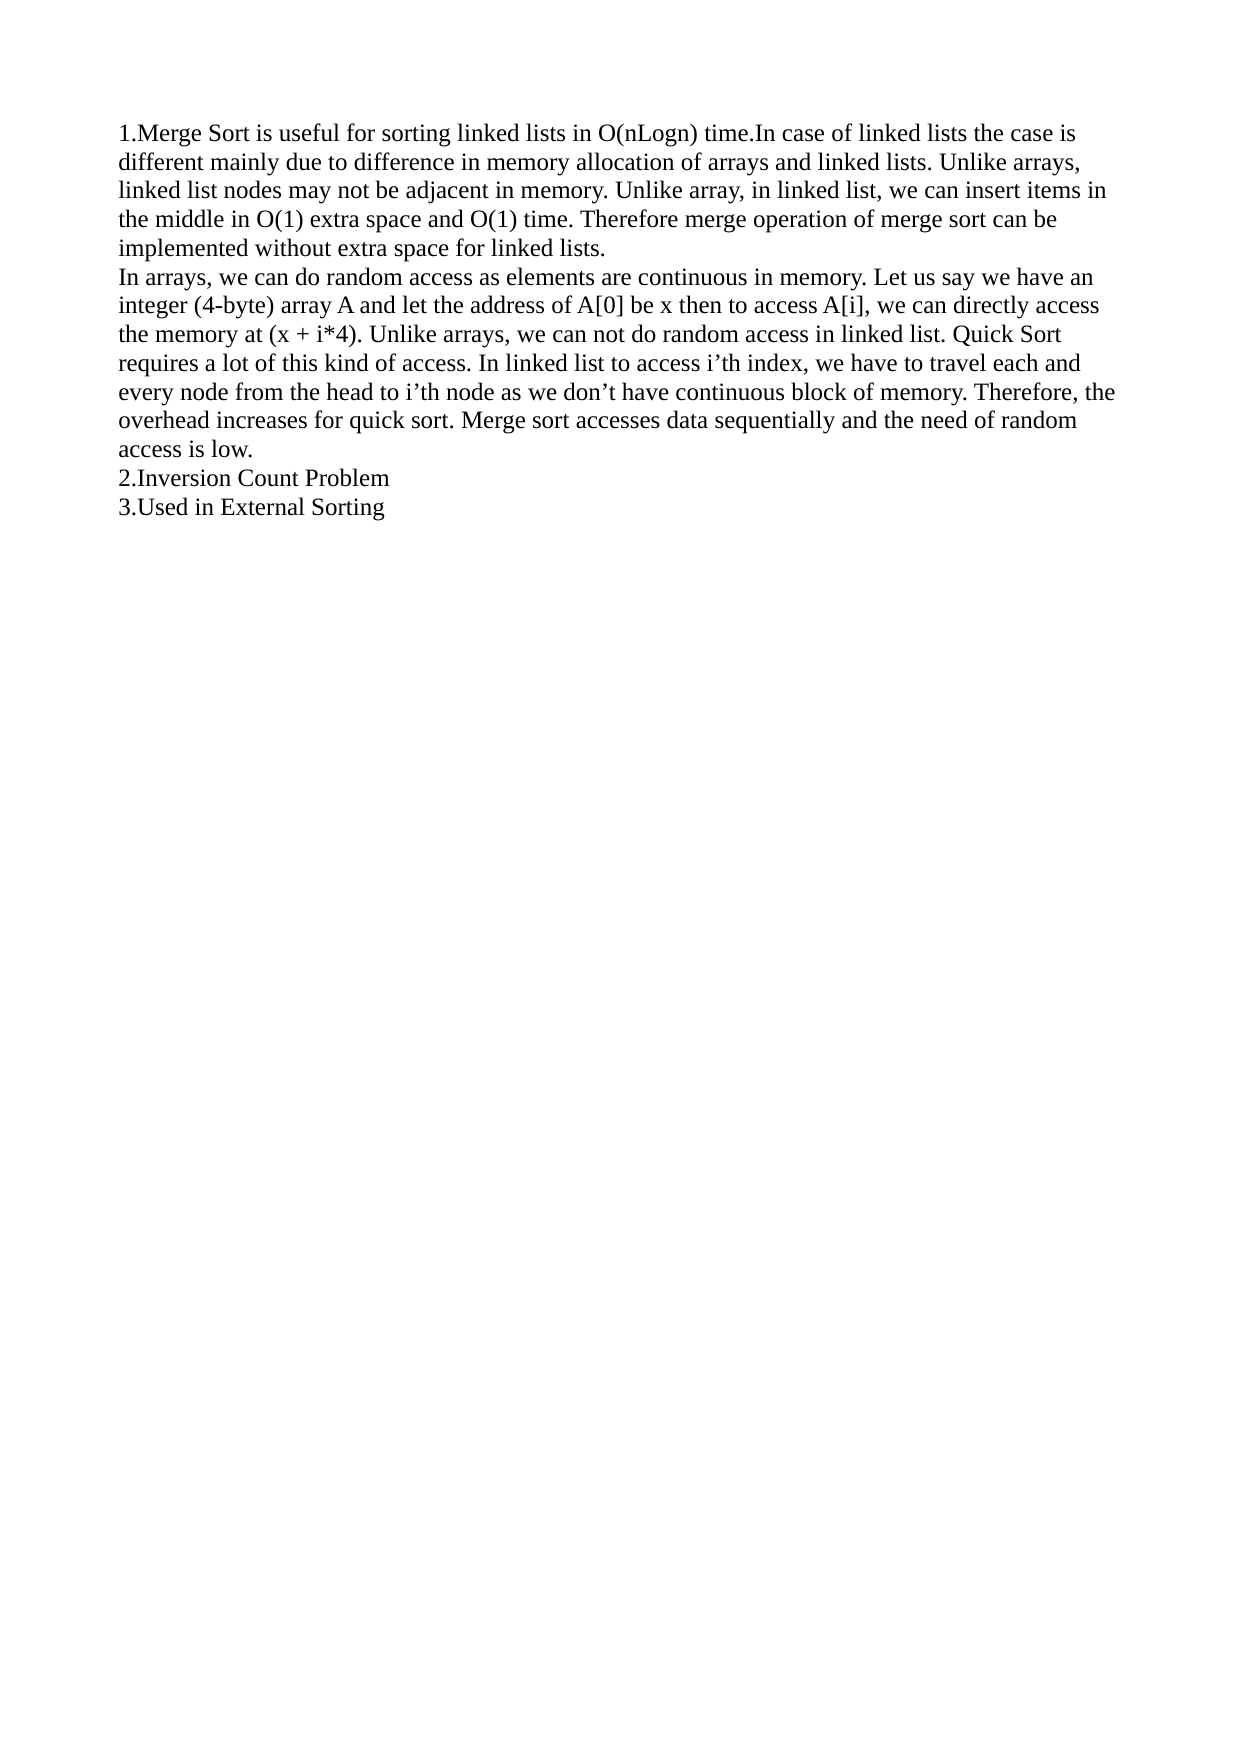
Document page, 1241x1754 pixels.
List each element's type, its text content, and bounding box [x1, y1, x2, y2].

list In arrays, we can do random access as elements are continuous in memory. Let us say we have an integer (4-byte) array A and let the address of A[0] be x then to access A[i], we can directly access the memory at (x + i*4). Unlike arrays, we can not do random access in linked list. Quick Sort requires a lot of this kind of access. In linked list to access i’th index, we have to travel each and every node from the head to i’th node as we don’t have continuous block of memory. Therefore, the overhead increases for quick sort. Merge sort accesses data sequentially and the need of random access is low. [118, 262, 1122, 463]
list Inversion Count Problem [118, 463, 1122, 492]
list Used in External Sorting [118, 492, 1122, 521]
list Merge Sort is useful for sorting linked lists in O(nLogn) time.In case of linked lists the case is different mainly due to difference in memory allocation of arrays and linked lists. Unlike arrays, linked list nodes may not be adjacent in memory. Unlike array, in linked list, we can insert items in the middle in O(1) extra space and O(1) time. Therefore merge operation of merge sort can be implemented without extra space for linked lists. [118, 118, 1122, 262]
